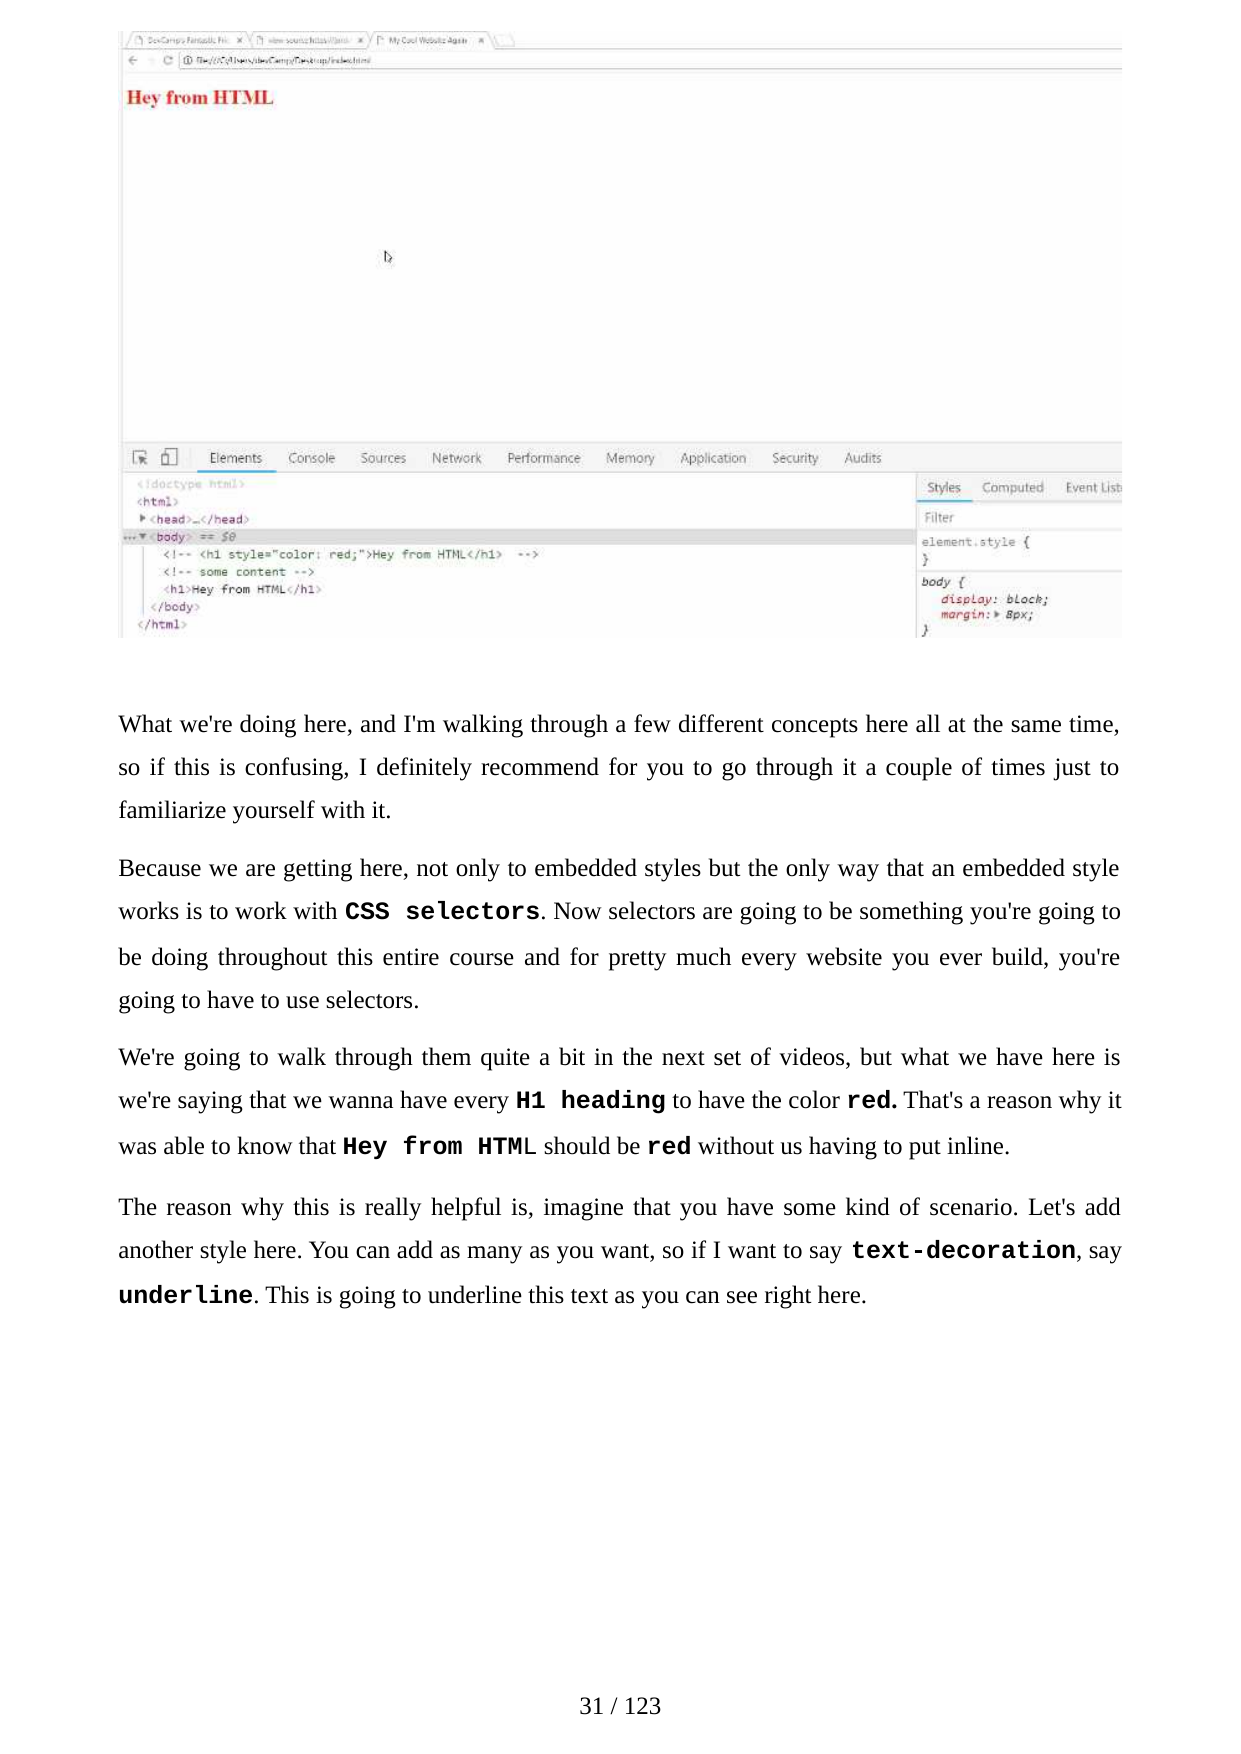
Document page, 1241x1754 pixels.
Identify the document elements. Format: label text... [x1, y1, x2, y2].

picture [118, 31, 1123, 638]
text The reason why this is really helpful is, imagine that you have some kind of scenario. Let's add another style here. You can add as many as you want, so if I want to say text-decoration, say underline. This is going to underline this text as you can see right here. [118, 1192, 1122, 1311]
text We're going to walk through them quite a bit in the next set of videos, but what we have here is we're saying that we wanna have every H1 heading to have the color red. That's a reason why it was able to know that Hey from HTML should be red without us having to put inline. [118, 1042, 1122, 1162]
text What we're doing here, and I'm walking through a few different concepts here all at the same time, so if this is confusing, I definitely recommend for you to go through it a couple of times just to familiarize yourself with it. [118, 709, 1122, 824]
text Because we are getting here, not only to embedded styles but the only way that an embedded style works is to work with CSS selectors. Now selectors are going to be something you're going to be doing throughout this entire course and for pretty much every website you ever build, you're going to have to use selectors. [118, 853, 1122, 1013]
